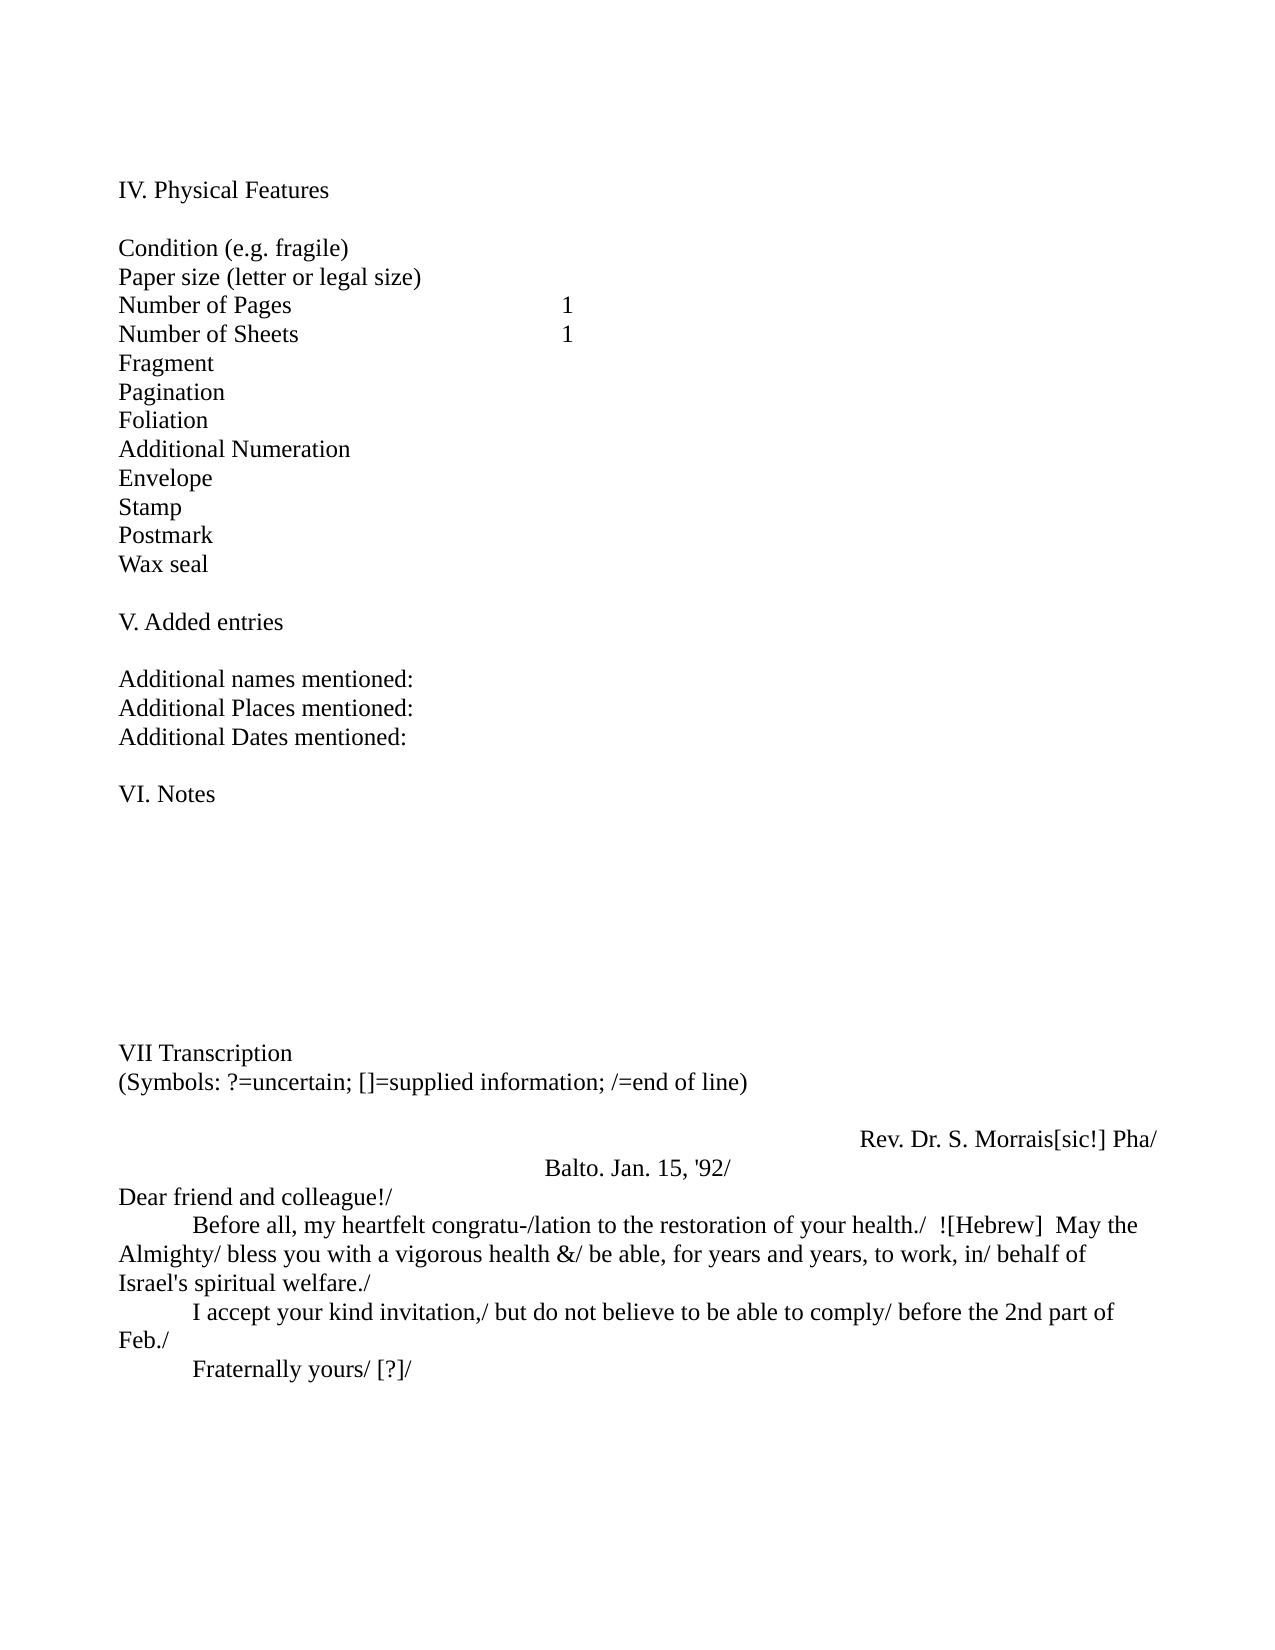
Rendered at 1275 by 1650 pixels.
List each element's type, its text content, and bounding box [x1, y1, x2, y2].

text Rev. Dr. S. Morrais[sic!] Pha/ [118, 1124, 1157, 1153]
text Before all, my heartfelt congratu-/lation to the restoration of your health./ ![Hebrew] May the Almighty/ bless you with a vigorous health &/ be able, for years and years, to work, in/ behalf of Israel's spiritual welfare./ [118, 1211, 1157, 1297]
text Stamp [118, 492, 1157, 521]
text Number of Pages 1 [118, 291, 1157, 319]
text Additional Dates mentioned: [118, 722, 1157, 751]
text Number of Sheets 1 [118, 319, 1157, 348]
text Additional Places mentioned: [118, 693, 1157, 722]
text Fragment [118, 348, 1157, 377]
text Wax seal [118, 549, 1157, 578]
text VI. Notes [118, 779, 1157, 808]
text Envelope [118, 463, 1157, 492]
text VII Transcription [118, 1038, 1157, 1067]
text Dear friend and colleague!/ [118, 1182, 1157, 1211]
text Additional Numeration [118, 434, 1157, 463]
text I accept your kind invitation,/ but do not believe to be able to comply/ before the 2nd part of Feb./ [118, 1297, 1157, 1354]
text Paper size (letter or legal size) [118, 262, 1157, 291]
text IV. Physical Features [118, 176, 1157, 204]
text Fraternally yours/ [?]/ [118, 1354, 1157, 1383]
text Foliation [118, 406, 1157, 434]
text V. Added entries [118, 607, 1157, 636]
text Balto. Jan. 15, '92/ [118, 1153, 1157, 1182]
text Additional names mentioned: [118, 664, 1157, 693]
text Postma rk [118, 521, 1157, 549]
text Condition (e.g. fragile) [118, 233, 1157, 262]
text (Symbols: ?=uncertain; []=supplied information; /=end of line) [118, 1067, 1157, 1096]
text Pagination [118, 377, 1157, 406]
